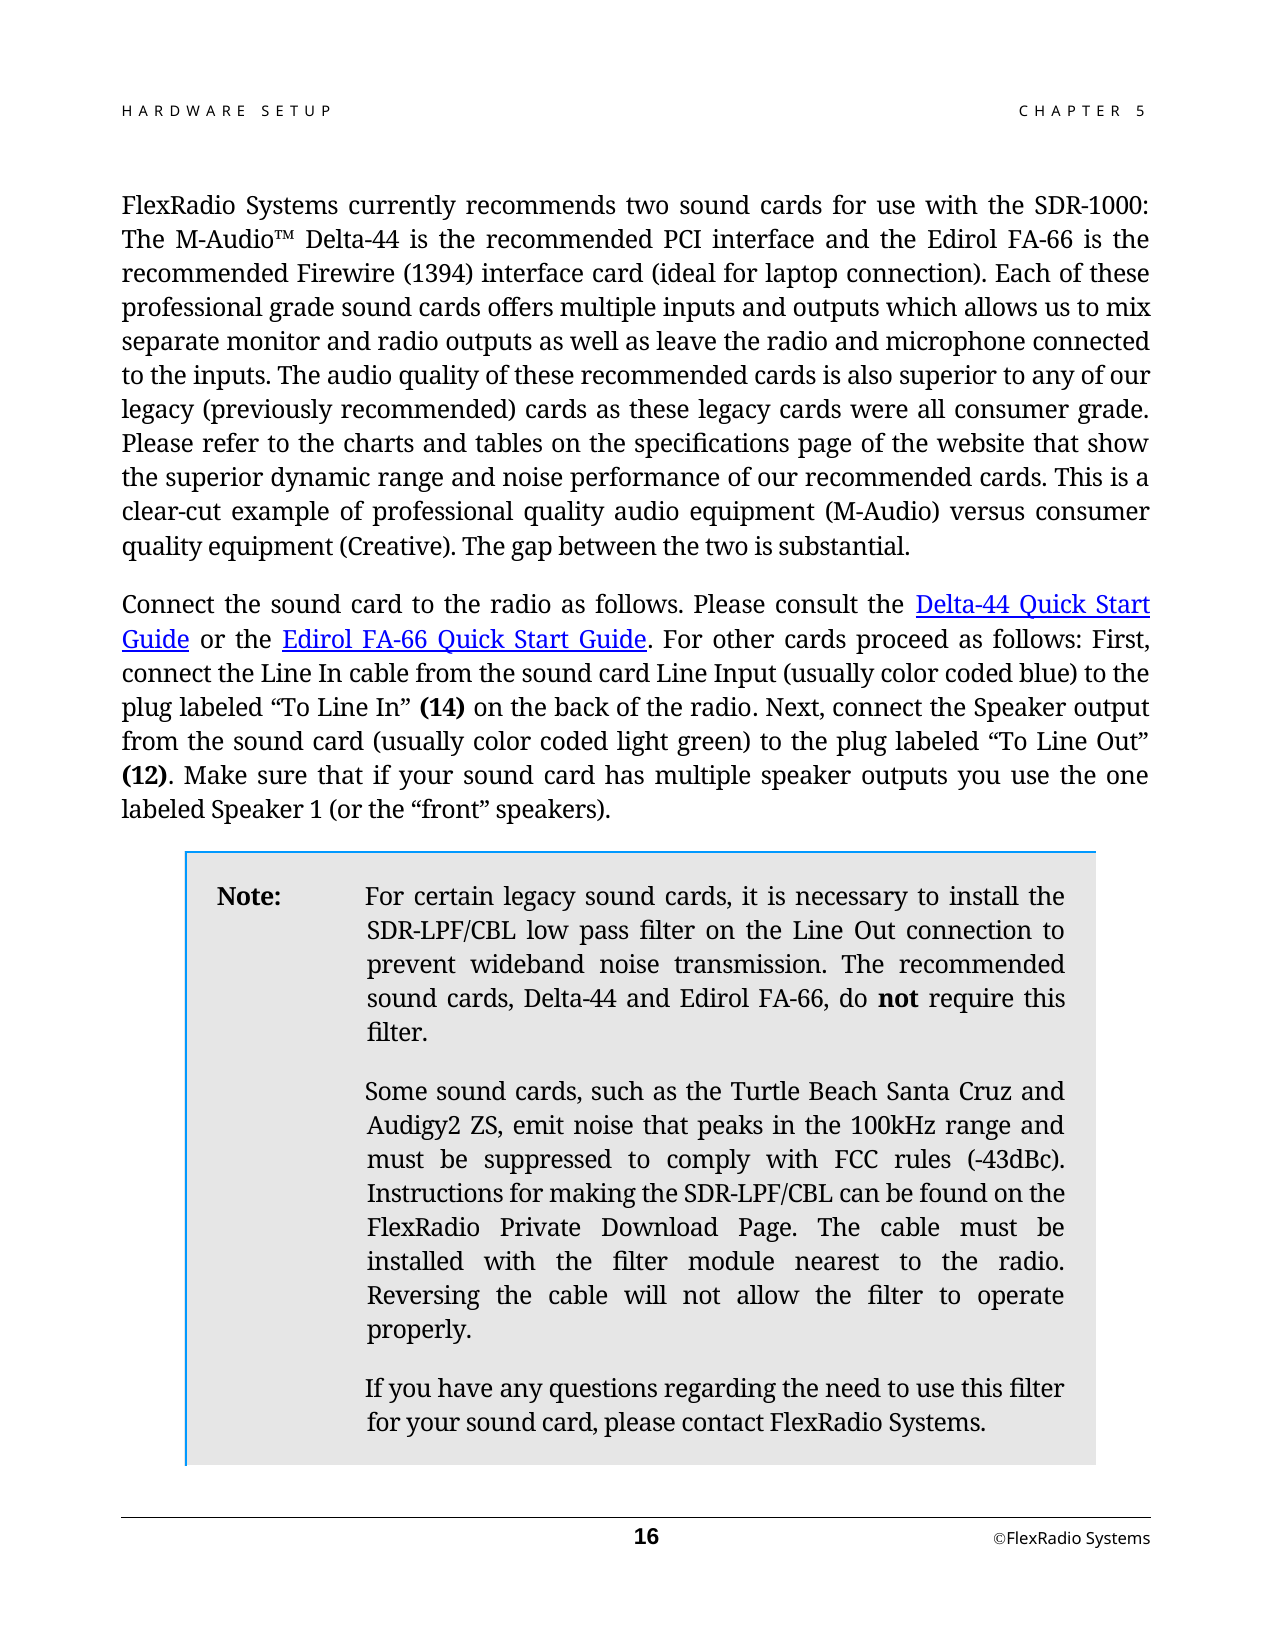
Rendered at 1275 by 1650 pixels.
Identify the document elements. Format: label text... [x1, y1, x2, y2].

text Connect the sound card to the radio as follows. Please consult the Delta-44 Quick Start Guide or the Edirol FA-66 Quick Start Guide. For other cards proceed as follows: First, connect the Line In cable from the sound card Line Input (usually color coded blue) to the plug labeled “To Line In” (14) on the back of the radio. Next, connect the Speaker output from the sound card (usually color coded light green) to the plug labeled “To Line Out” (12). Make sure that if your sound card has multiple speaker outputs you use the one labeled Speaker 1 (or the “front” speakers). [121, 587, 1151, 826]
text Some sound cards, such as the Turtle Beach Santa Cruz and Audigy2 ZS, emit noise that peaks in the 100kHz range and must be suppressed to comply with FCC rules (-43dBc). Instructions for making the SDR-LPF/CBL can be found on the FlexRadio Private Download Page. The cable must be installed with the filter module nearest to the radio. Reversing the cable will not allow the filter to operate properly. [187, 1046, 1096, 1343]
text FlexRadio Systems currently recommends two sound cards for use with the SDR-1000: The M-Audio™ Delta-44 is the recommended PCI interface and the Edirol FA-66 is the recommended Firewire (1394) interface card (ideal for laptop connection). Each of these professional grade sound cards offers multiple inputs and outputs which allows us to mix separate monitor and radio outputs as well as leave the radio and microphone connected to the inputs. The audio quality of these recommended cards is also superior to any of our legacy (previously recommended) cards as these legacy cards were all consumer grade. Please refer to the charts and tables on the specifications page of the website that show the superior dynamic range and noise performance of our recommended cards. This is a clear-cut example of professional quality audio equipment (M-Audio) versus consumer quality equipment (Creative). The gap between the two is substantial. [121, 187, 1151, 562]
text Note: For certain legacy sound cards, it is necessary to install the SDR-LPF/CBL low pass filter on the Line Out connection to prevent wideband noise transmission. The recommended sound cards, Delta-44 and Edirol FA-66, do not require this filter. [187, 853, 1096, 1046]
text If you have any questions regarding the need to use this filter for your sound card, please contact FlexRadio Systems. [187, 1343, 1096, 1465]
